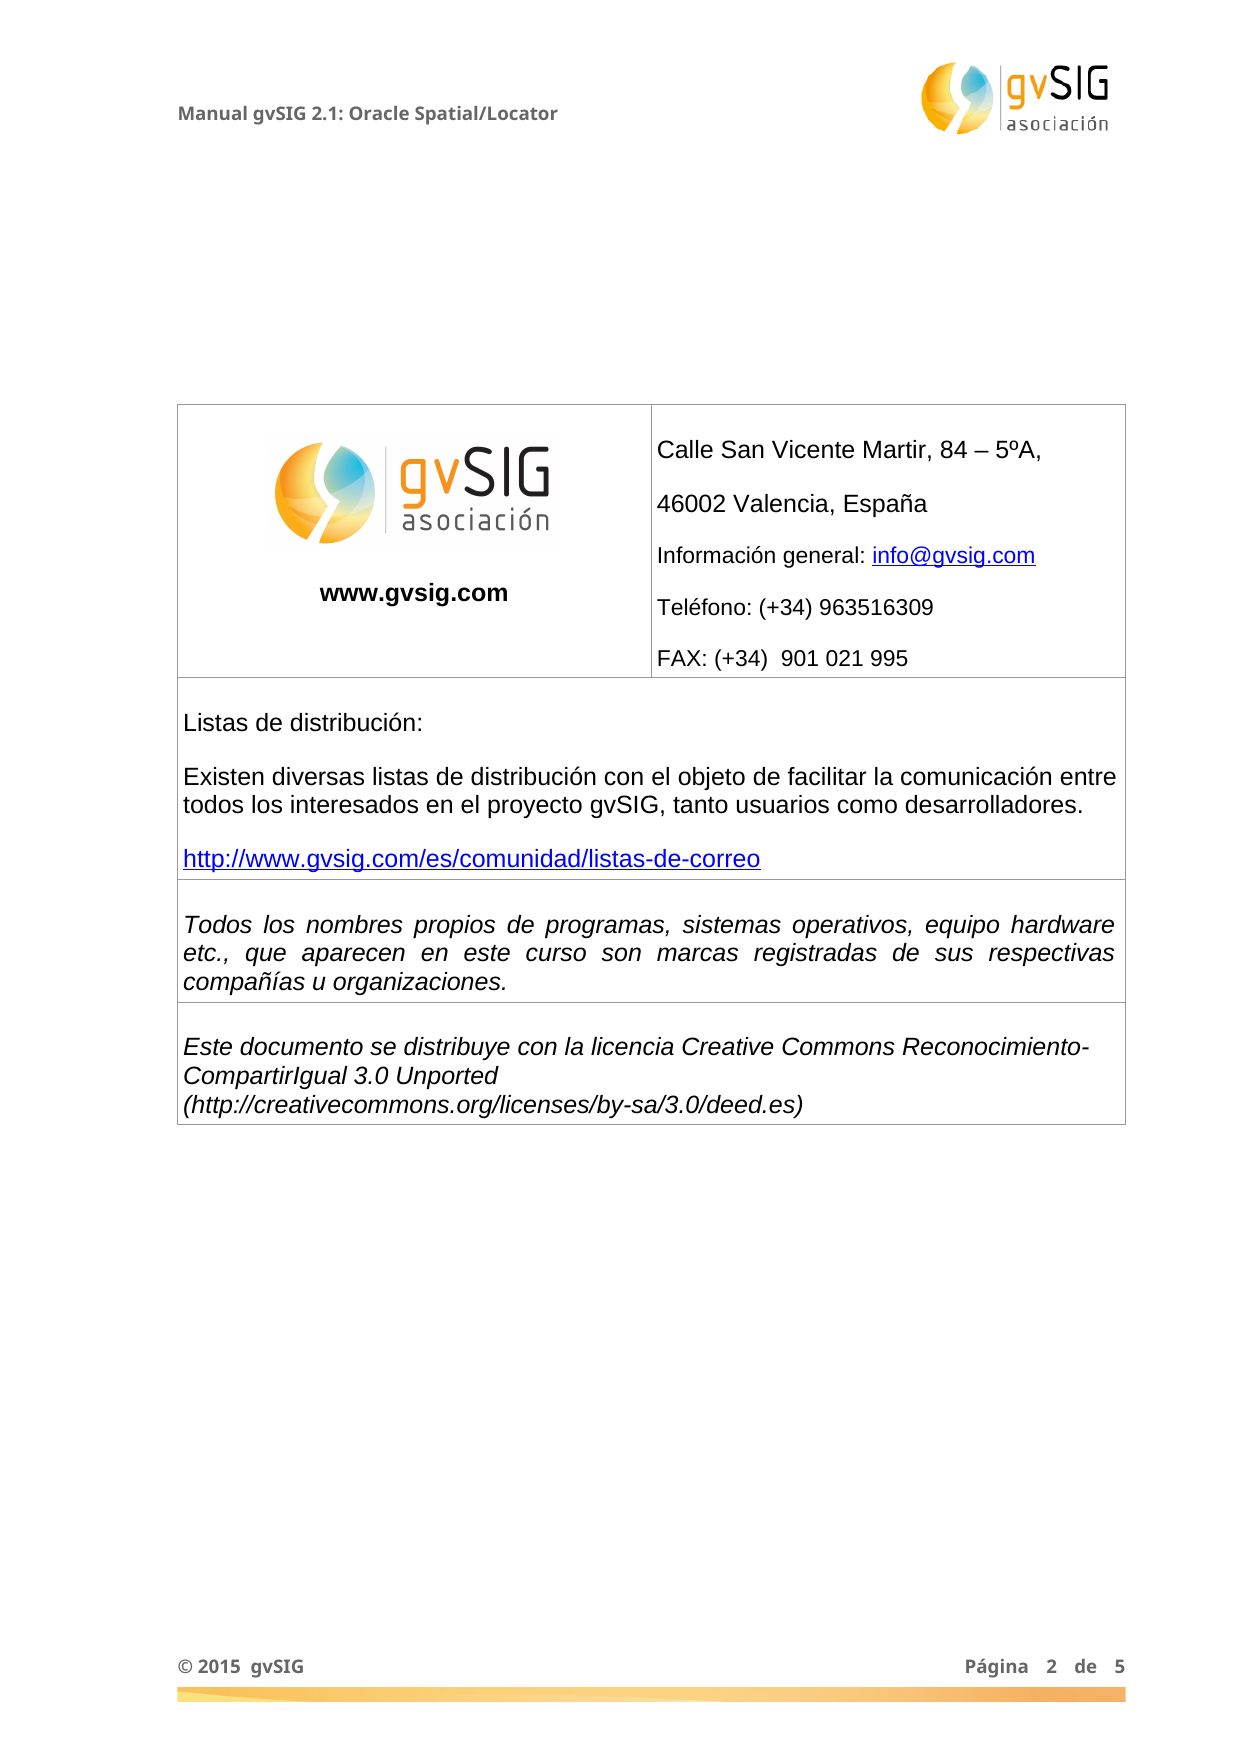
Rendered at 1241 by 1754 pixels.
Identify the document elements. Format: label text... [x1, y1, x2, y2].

table_cell Listas de distribución: Existen diversas listas de distribución con el objeto de facilitar la comunicación entre todos los interesados en el proyecto gvSIG, tanto usuarios como desarrolladores. http://www.gvsig.com/es/comunidad/listas-de-correo [178, 678, 1125, 879]
table_cell Todos los nombres propios de programas, sistemas operativos, equipo hardware etc., que aparecen en este curso son marcas registradas de sus respectivas compañías u organizaciones. [178, 880, 1125, 1002]
table_cell Este documento se distribuye con la licencia Creative Commons Reconocimiento-CompartirIgual 3.0 Unported (http://creativecommons.org/licenses/by-sa/3.0/deed.es) [178, 1003, 1125, 1124]
table_header www.gvsig.com [178, 405, 651, 677]
picture [267, 435, 561, 553]
picture [902, 47, 1122, 148]
table_header Calle San Vicente Martir, 84 – 5ºA, 46002 Valencia, España Información general: info@gvsig.com Teléfono: (+34) 963516309 FAX: (+34) 901 021 995 [652, 405, 1125, 677]
picture [177, 1687, 1126, 1702]
